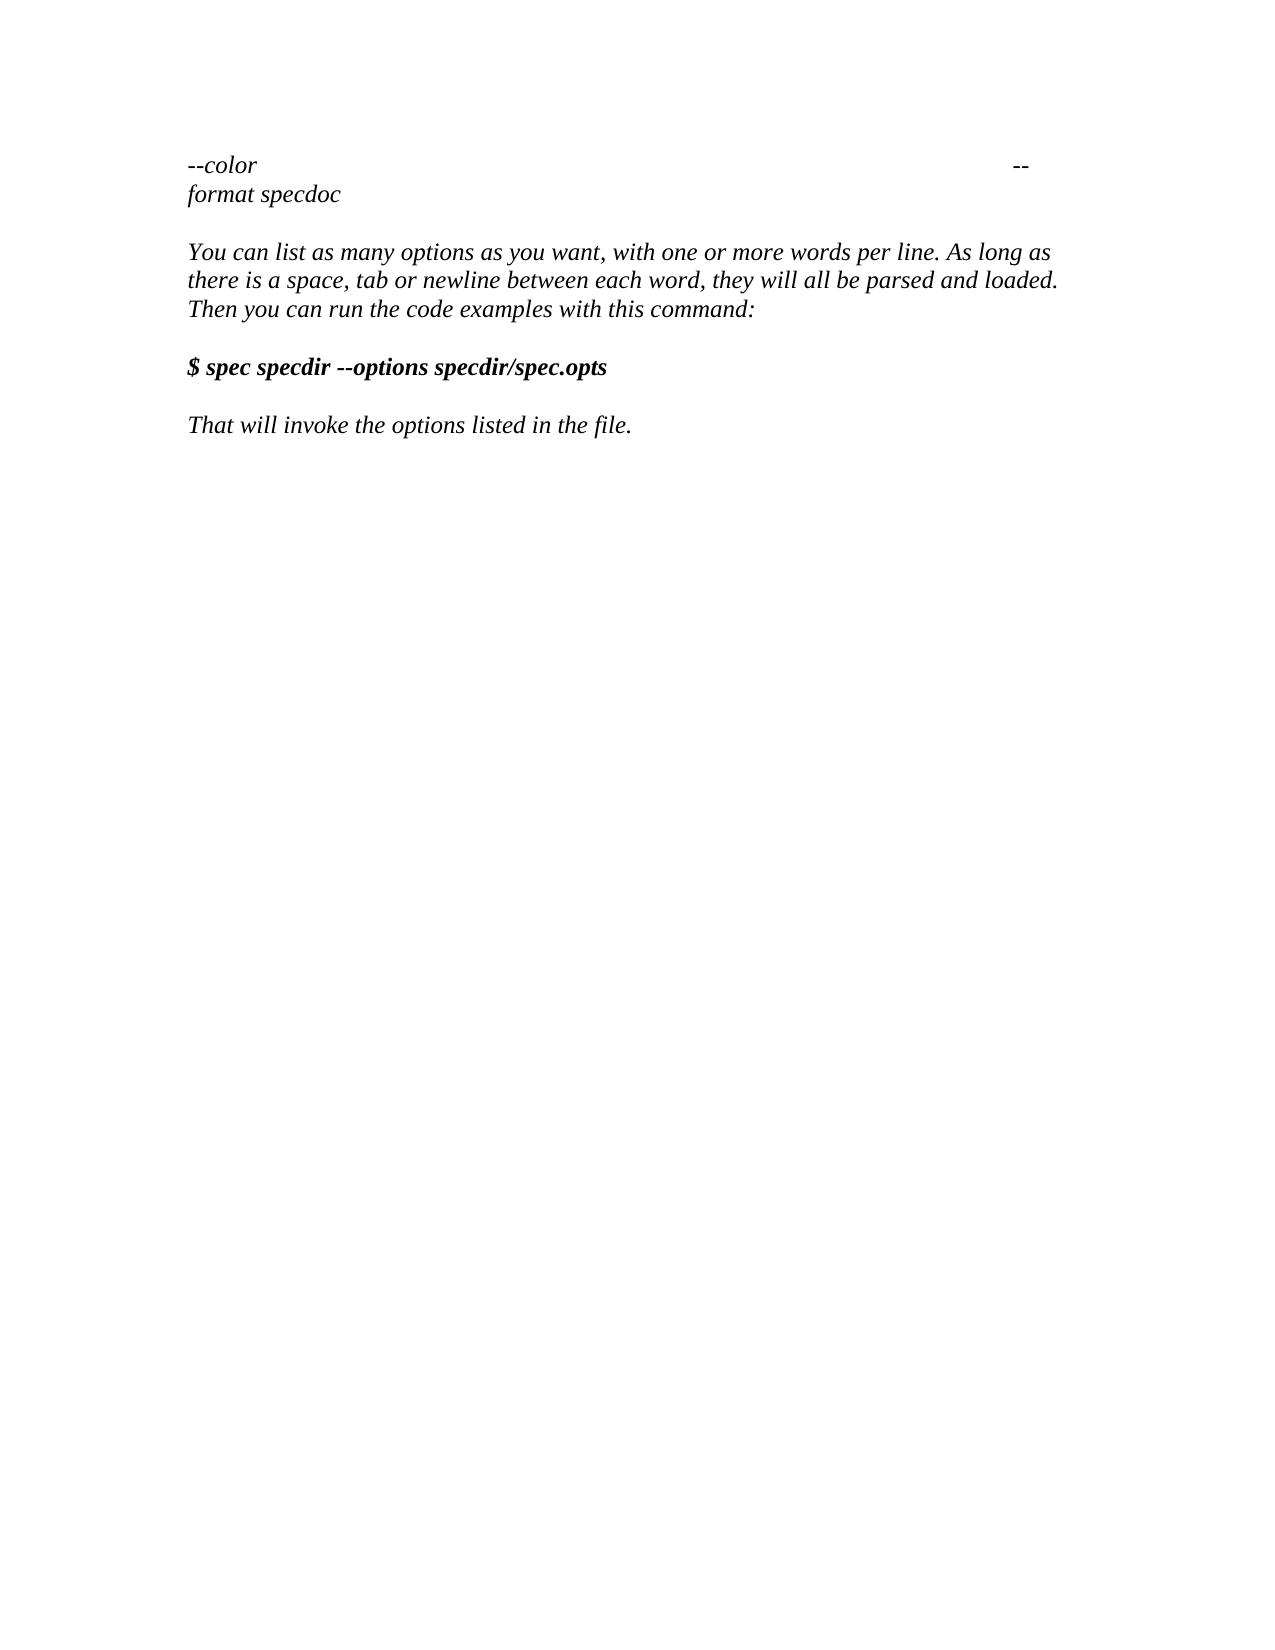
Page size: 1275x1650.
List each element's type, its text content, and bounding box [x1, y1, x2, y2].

text $ spec specdir --options specdir/spec.opts [187, 352, 1087, 381]
text That will invoke the options listed in the file. [187, 410, 1087, 439]
text You can list as many options as you want, with one or more words per line. As long as there is a space, tab or newline between each word, they will all be parsed and loaded. Then you can run the code examples with this command: [187, 237, 1087, 323]
text --color --format specdoc [187, 150, 1087, 207]
